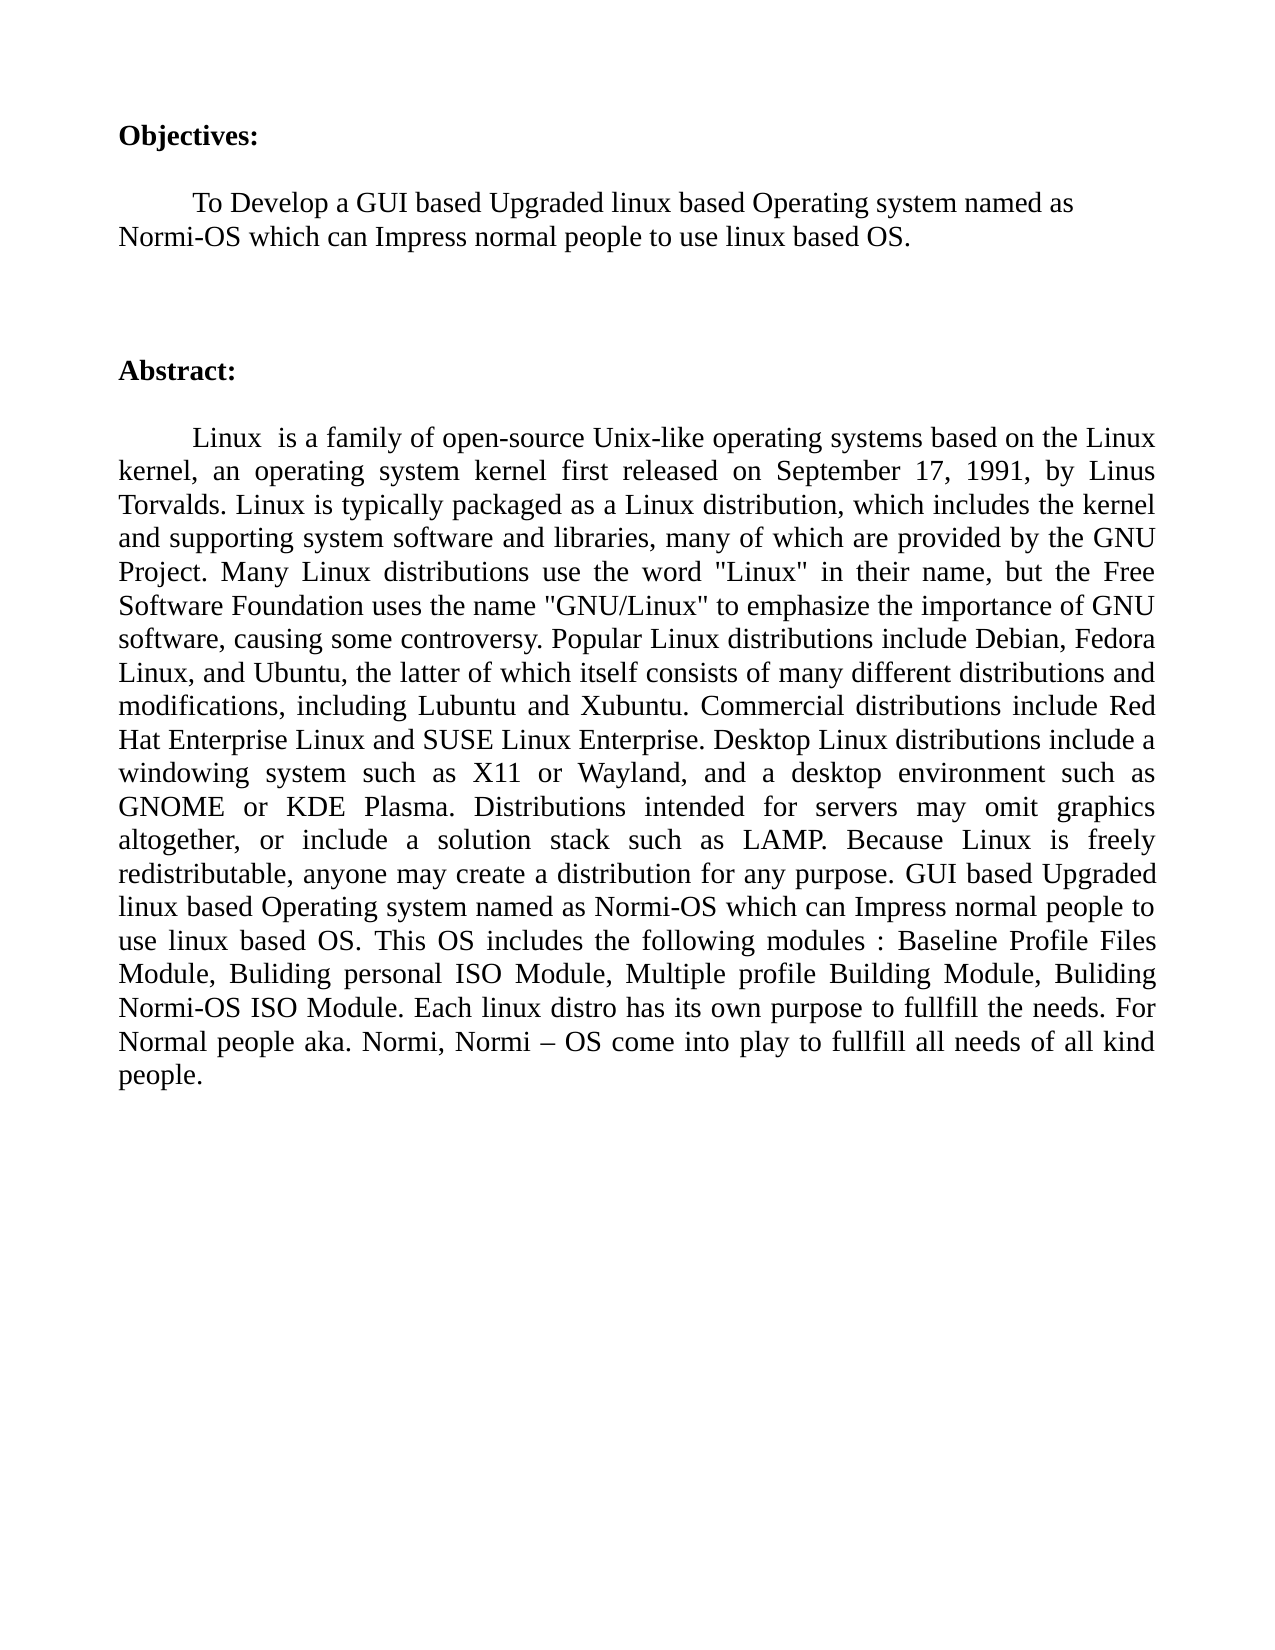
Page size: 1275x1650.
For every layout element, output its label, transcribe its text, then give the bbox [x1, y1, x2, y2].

text Objectives: [118, 118, 1157, 152]
text To Develop a GUI based Upgraded linux based Operating system named as Normi-OS which can Impress normal people to use linux based OS. [118, 185, 1157, 252]
text Abstract: [118, 353, 1157, 386]
text Linux is a family of open-source Unix-like operating systems based on the Linux kernel, an operating system kernel first released on September 17, 1991, by Linus Torvalds. Linux is typically packaged as a Linux distribution, which includes the kernel and supporting system software and libraries, many of which are provided by the GNU Project. Many Linux distributions use the word "Linux" in their name, but the Free Software Foundation uses the name "GNU/Linux" to emphasize the importance of GNU software, causing some controversy. Popular Linux distributions include Debian, Fedora Linux, and Ubuntu, the latter of which itself consists of many different distributions and modifications, including Lubuntu and Xubuntu. Commercial distributions include Red Hat Enterprise Linux and SUSE Linux Enterprise. Desktop Linux distributions include a windowing system such as X11 or Wayland, and a desktop environment such as GNOME or KDE Plasma. Distributions intended for servers may omit graphics altogether, or include a solution stack such as LAMP. Because Linux is freely redistributable, anyone may create a distribution for any purpose. GUI based Upgraded linux based Operating system named as Normi-OS which can Impress normal people to use linux based OS. This OS includes the following modules : Baseline Profile Files Module, Buliding personal ISO Module, Multiple profile Building Module, Buliding Normi-OS ISO Module. Each linux distro has its own purpose to fullfill the needs. For Normal people aka. Normi, Normi – OS come into play to fullfill all needs of all kind people. [118, 420, 1157, 1091]
